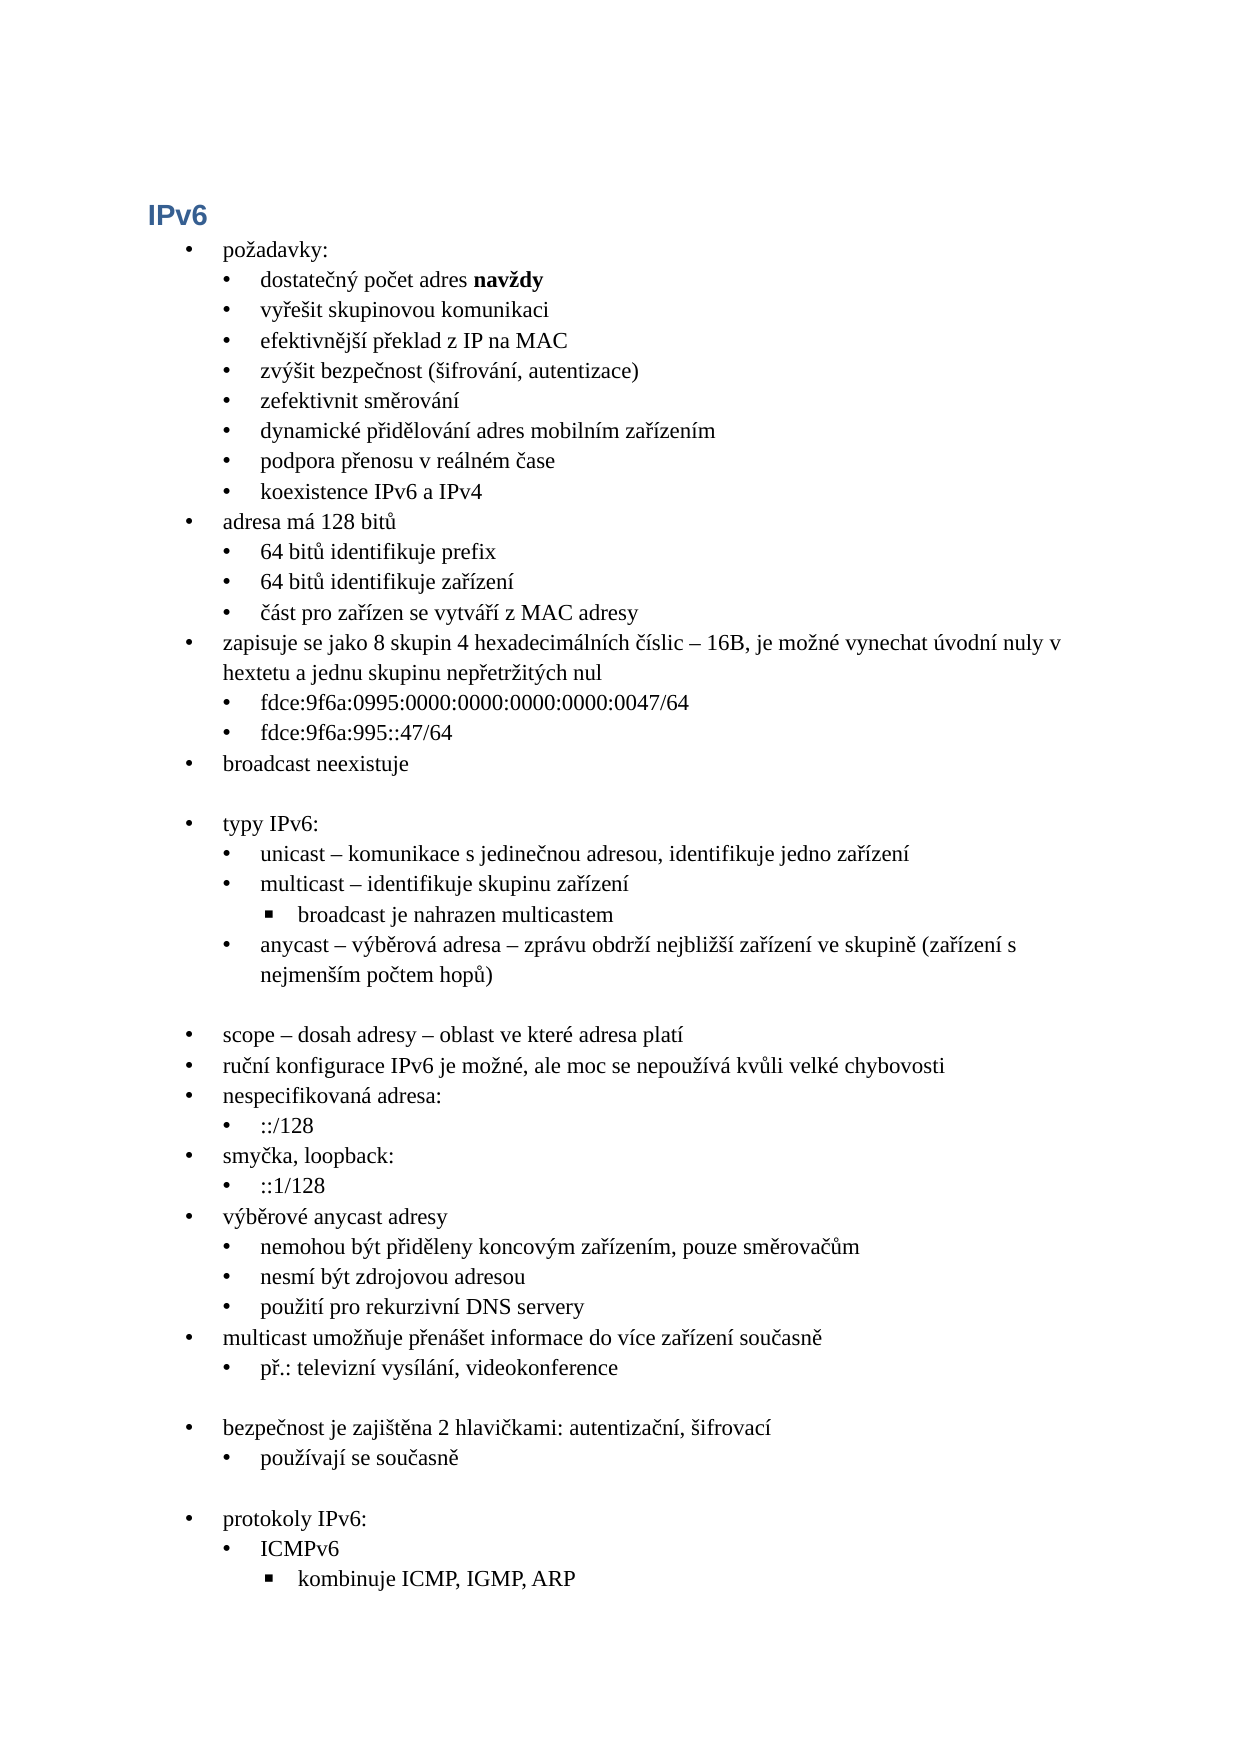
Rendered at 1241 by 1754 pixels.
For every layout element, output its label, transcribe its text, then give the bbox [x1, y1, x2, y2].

list část pro zařízen se vytváří z MAC adresy [223, 599, 1093, 625]
list anycast – výběrová adresa – zprávu obdrží nejbližší zařízení ve skupině (zařízení s nejmenším počtem hopů) [223, 931, 1093, 987]
list požadavky: [185, 236, 1093, 262]
list protokoly IPv6: [185, 1505, 1093, 1531]
list bezpečnost je zajištěna 2 hlavičkami: autentizační, šifrovací [185, 1414, 1093, 1441]
list vyřešit skupinovou komunikaci [223, 297, 1093, 323]
list zapisuje se jako 8 skupin 4 hexadecimálních číslic – 16B, je možné vynechat úvodní nuly v hextetu a jednu skupinu nepřetržitých nul [185, 629, 1093, 685]
list použití pro rekurzivní DNS servery [223, 1293, 1093, 1320]
list zvýšit bezpečnost (šifrování, autentizace) [223, 357, 1093, 383]
list nespecifikovaná adresa: [185, 1082, 1093, 1108]
list multicast umožňuje přenášet informace do více zařízení současně [185, 1324, 1093, 1350]
list ::1/128 [223, 1173, 1093, 1199]
list 64 bitů identifikuje prefix [223, 538, 1093, 564]
subtitle IPv6 [148, 198, 1093, 231]
list multicast – identifikuje skupinu zařízení [223, 871, 1093, 897]
list ::/128 [223, 1112, 1093, 1138]
list používají se současně [223, 1444, 1093, 1471]
list podpora přenosu v reálném čase [223, 448, 1093, 474]
list kombinuje ICMP, IGMP, ARP [260, 1565, 1093, 1592]
list typy IPv6: [185, 810, 1093, 836]
list př.: televizní vysílání, videokonference [223, 1354, 1093, 1380]
list výběrové anycast adresy [185, 1203, 1093, 1229]
list zefektivnit směrování [223, 387, 1093, 413]
list nesmí být zdrojovou adresou [223, 1263, 1093, 1289]
list koexistence IPv6 a IPv4 [223, 478, 1093, 504]
list scope – dosah adresy – oblast ve které adresa platí [185, 1022, 1093, 1048]
list dynamické přidělování adres mobilním zařízením [223, 417, 1093, 444]
list fdce:9f6a:995::47/64 [223, 719, 1093, 746]
list broadcast neexistuje [185, 750, 1093, 776]
list broadcast je nahrazen multicastem [260, 901, 1093, 927]
list unicast – komunikace s jedinečnou adresou, identifikuje jedno zařízení [223, 840, 1093, 867]
list efektivnější překlad z IP na MAC [223, 327, 1093, 353]
list ICMPv6 [223, 1535, 1093, 1561]
list nemohou být přiděleny koncovým zařízením, pouze směrovačům [223, 1233, 1093, 1259]
list smyčka, loopback: [185, 1142, 1093, 1169]
list ruční konfigurace IPv6 je možné, ale moc se nepoužívá kvůli velké chybovosti [185, 1052, 1093, 1078]
list 64 bitů identifikuje zařízení [223, 568, 1093, 595]
list fdce:9f6a:0995:0000:0000:0000:0000:0047/64 [223, 689, 1093, 716]
list dostatečný počet adres navždy [223, 266, 1093, 293]
list adresa má 128 bitů [185, 508, 1093, 534]
